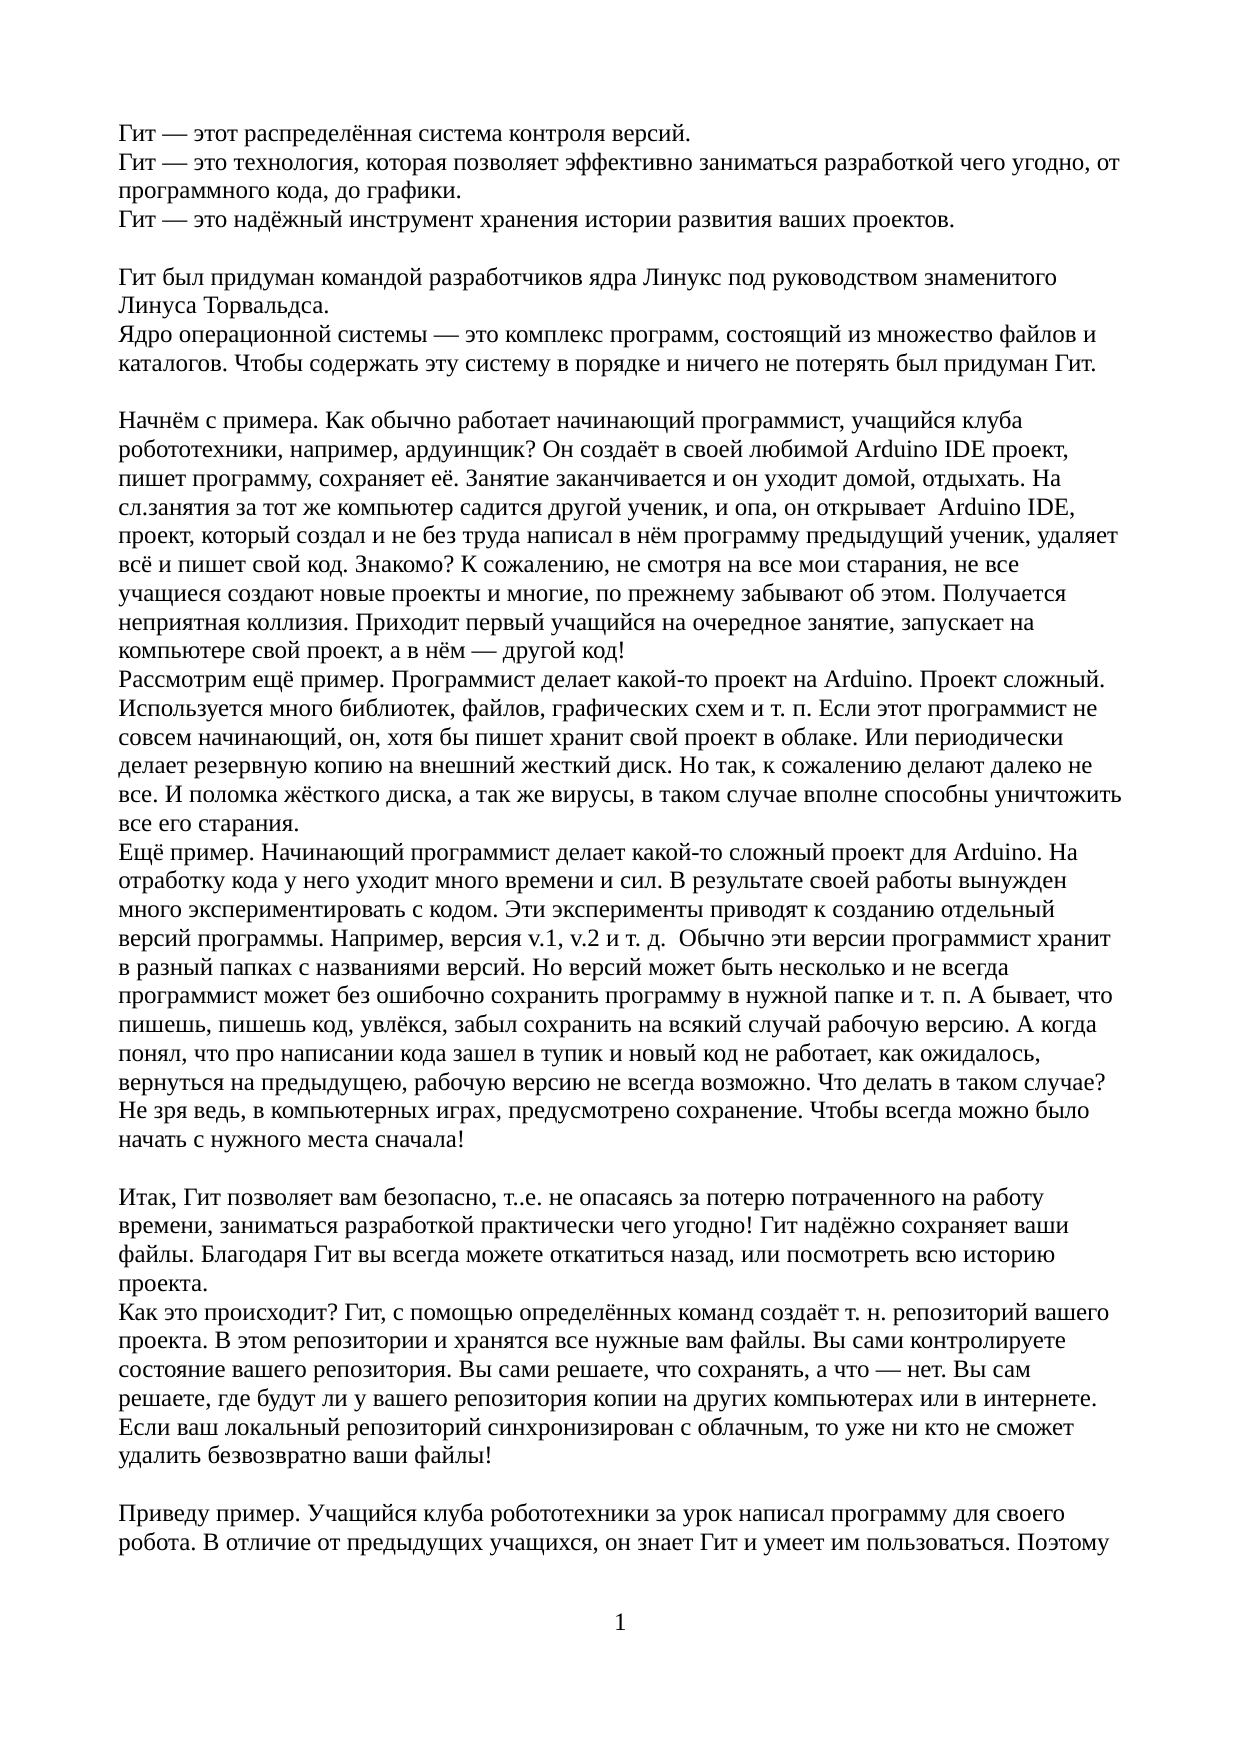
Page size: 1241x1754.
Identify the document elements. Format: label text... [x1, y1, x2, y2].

text Начнём с примера. Как обычно работает начинающий программист, учащийся клуба робототехники, например, ардуинщик? Он создаёт в своей любимой Arduino IDE проект, пишет программу, сохраняет её. Занятие заканчивается и он уходит домой, отдыхать. На сл.занятия за тот же компьютер садится другой ученик, и опа, он открывает Arduino IDE, проект, который создал и не без труда написал в нём программу предыдущий ученик, удаляет всё и пишет свой код. Знакомо? К сожалению, не смотря на все мои старания, не все учащиеся создают новые проекты и многие, по прежнему забывают об этом. Получается неприятная коллизия. Приходит первый учащийся на очередное занятие, запускает на компьютере свой проект, а в нём — другой код! [118, 406, 1122, 664]
text Ядро операционной системы — это комплекс программ, состоящий из множество файлов и каталогов. Чтобы содержать эту систему в порядке и ничего не потерять был придуман Гит. [118, 319, 1122, 377]
text Гит — этот распределённая система контроля версий. [118, 118, 1122, 147]
text Не зря ведь, в компьютерных играх, предусмотрено сохранение. Чтобы всегда можно было начать с нужного места сначала! [118, 1096, 1122, 1153]
text Гит — это надёжный инструмент хранения истории развития ваших проектов. [118, 204, 1122, 233]
text Рассмотрим ещё пример. Программист делает какой-то проект на Arduino. Проект сложный. Используется много библиотек, файлов, графических схем и т. п. Если этот программист не совсем начинающий, он, хотя бы пишет хранит свой проект в облаке. Или периодически делает резервную копию на внешний жесткий диск. Но так, к сожалению делают далеко не все. И поломка жёсткого диска, а так же вирусы, в таком случае вполне способны уничтожить все его старания. [118, 664, 1122, 837]
text Итак, Гит позволяет вам безопасно, т..е. не опасаясь за потерю потраченного на работу времени, заниматься разработкой практически чего угодно! Гит надёжно сохраняет ваши файлы. Благодаря Гит вы всегда можете откатиться назад, или посмотреть всю историю проекта. [118, 1182, 1122, 1297]
text Приведу пример. Учащийся клуба робототехники за урок написал программу для своего робота. В отличие от предыдущих учащихся, он знает Гит и умеет им пользоваться. Поэтому [118, 1498, 1122, 1556]
text Ещё пример. Начинающий программист делает какой-то сложный проект для Arduino. На отработку кода у него уходит много времени и сил. В результате своей работы вынужден много экспериментировать с кодом. Эти эксперименты приводят к созданию отдельный версий программы. Например, версия v.1, v.2 и т. д. Обычно эти версии программист хранит в разный папках с названиями версий. Но версий может быть несколько и не всегда программист может без ошибочно сохранить программу в нужной папке и т. п. А бывает, что пишешь, пишешь код, увлёкся, забыл сохранить на всякий случай рабочую версию. А когда понял, что про написании кода зашел в тупик и новый код не работает, как ожидалось, вернуться на предыдущею, рабочую версию не всегда возможно. Что делать в таком случае? [118, 837, 1122, 1096]
text Гит — это технология, которая позволяет эффективно заниматься разработкой чего угодно, от программного кода, до графики. [118, 147, 1122, 204]
text Гит был придуман командой разработчиков ядра Линукс под руководством знаменитого Линуса Торвальдса. [118, 262, 1122, 319]
text Как это происходит? Гит, с помощью определённых команд создаёт т. н. репозиторий вашего проекта. В этом репозитории и хранятся все нужные вам файлы. Вы сами контролируете состояние вашего репозитория. Вы сами решаете, что сохранять, а что — нет. Вы сам решаете, где будут ли у вашего репозитория копии на других компьютерах или в интернете. Если ваш локальный репозиторий синхронизирован с облачным, то уже ни кто не сможет удалить безвозвратно ваши файлы! [118, 1297, 1122, 1469]
